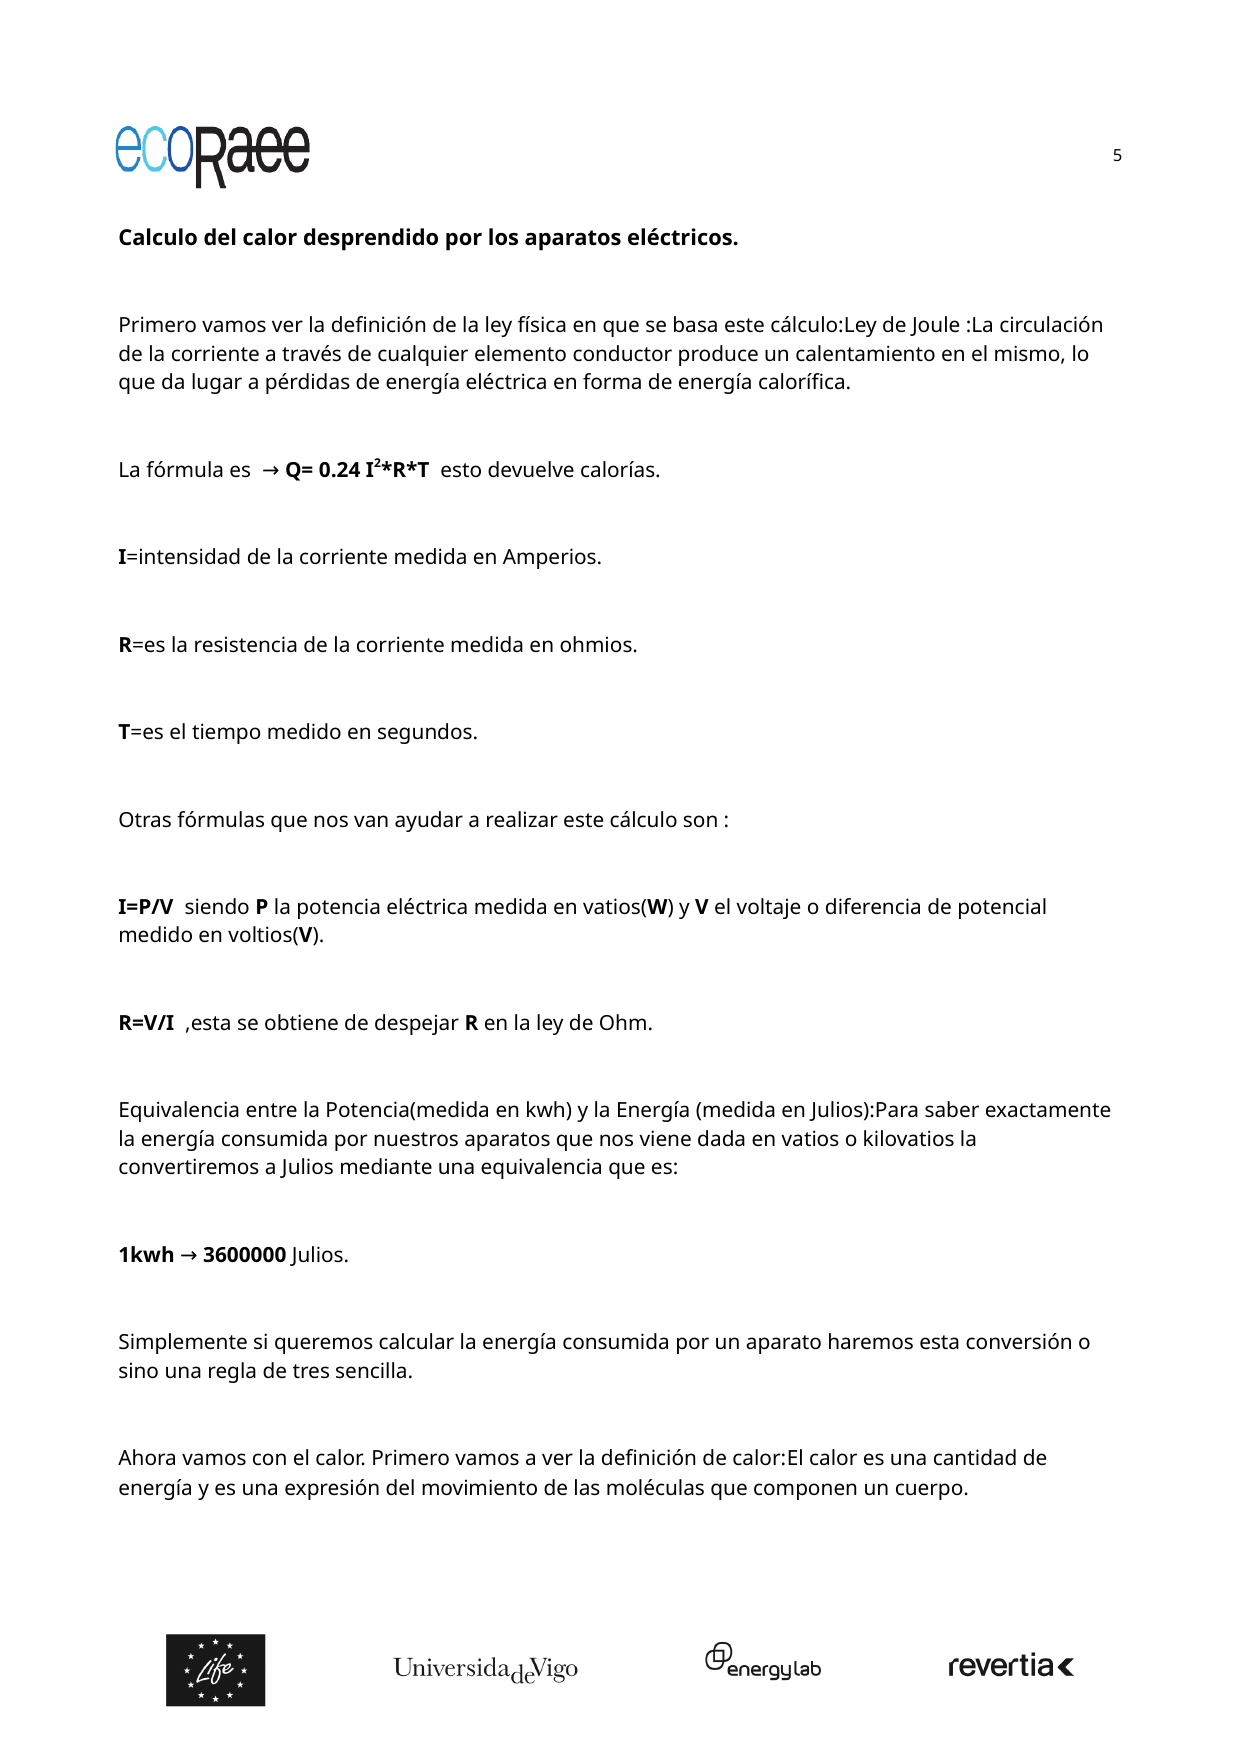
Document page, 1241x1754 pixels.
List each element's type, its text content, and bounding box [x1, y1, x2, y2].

text I=intensidad de la corriente medida en Amperios. [118, 542, 1122, 571]
text T=es el tiempo medido en segundos. [118, 717, 1122, 746]
text La fórmula es → Q= 0.24 I2*R*T esto devuelve calorías. [118, 455, 1122, 483]
text Equivalencia entre la Potencia(medida en kwh) y la Energía (medida en Julios):Para saber exactamente la energía consumida por nuestros aparatos que nos viene dada en vatios o kilovatios la convertiremos a Julios mediante una equivalencia que es: [118, 1096, 1122, 1181]
text Calculo del calor desprendido por los aparatos eléctricos. [118, 221, 1122, 251]
text R=es la resistencia de la corriente medida en ohmios. [118, 630, 1122, 658]
text 1kwh → 3600000 Julios. [118, 1240, 1122, 1268]
text Primero vamos ver la definición de la ley física en que se basa este cálculo:Ley de Joule :La circulación de la corriente a través de cualquier elemento conductor produce un calentamiento en el mismo, lo que da lugar a pérdidas de energía eléctrica en forma de energía calorífica. [118, 310, 1122, 396]
picture [114, 124, 311, 190]
picture [118, 1514, 1123, 1754]
text Simplemente si queremos calcular la energía consumida por un aparato haremos esta conversión o sino una regla de tres sencilla. [118, 1327, 1122, 1384]
text I=P/V siendo P la potencia eléctrica medida en vatios(W) y V el voltaje o diferencia de potencial medido en voltios(V). [118, 892, 1122, 949]
text Ahora vamos con el calor. Primero vamos a ver la definición de calor:El calor es una cantidad de energía y es una expresión del movimiento de las moléculas que componen un cuerpo. [118, 1443, 1122, 1501]
text R=V/I ,esta se obtiene de despejar R en la ley de Ohm. [118, 1008, 1122, 1037]
text Otras fórmulas que nos van ayudar a realizar este cálculo son : [118, 805, 1122, 833]
